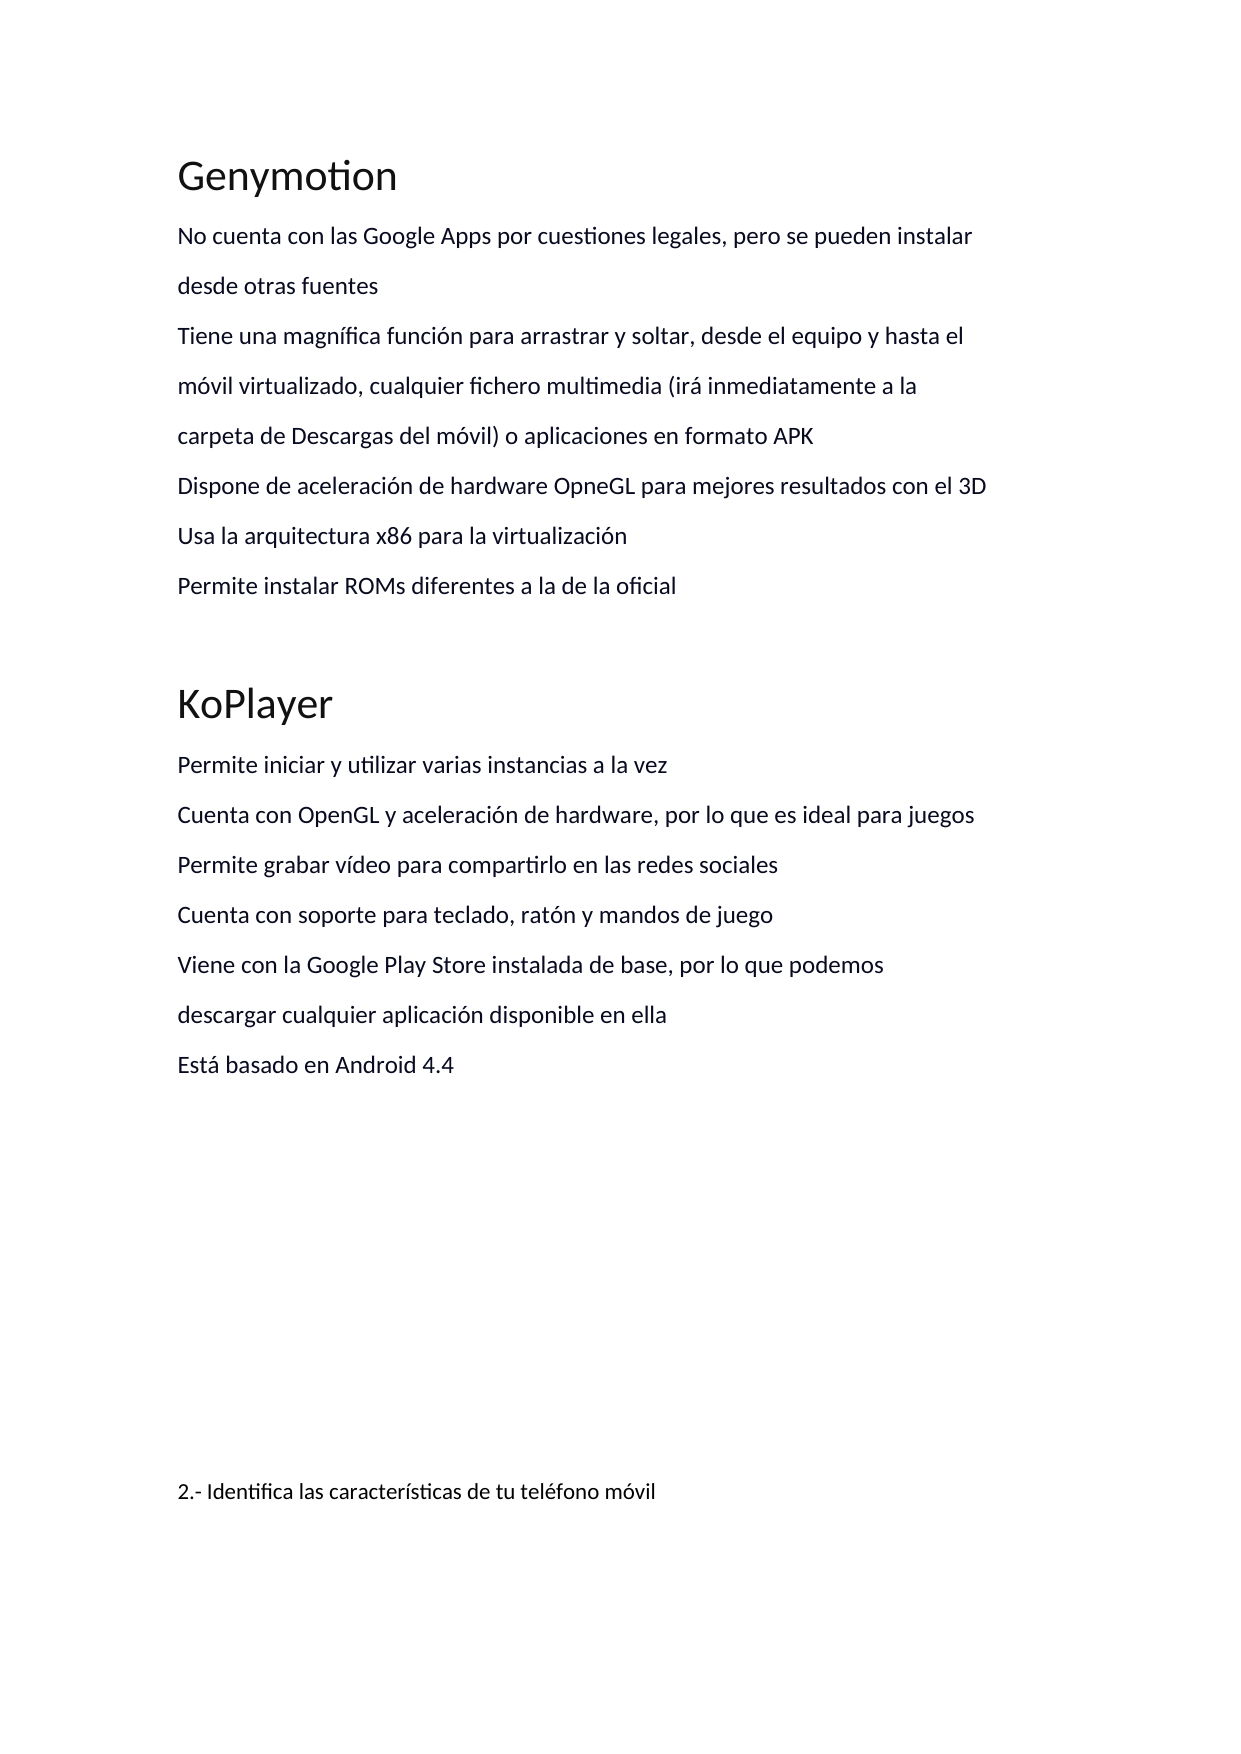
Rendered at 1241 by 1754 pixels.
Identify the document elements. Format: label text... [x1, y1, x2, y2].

subtitle Genymotion No cuenta con las Google Apps por cuestiones legales, pero se pueden instalar desde otras fuentes Tiene una magnífica función para arrastrar y soltar, desde el equipo y hasta el móvil virtualizado, cualquier fichero multimedia (irá inmediatamente a la carpeta de Descargas del móvil) o aplicaciones en formato APK Dispone de aceleración de hardware OpneGL para mejores resultados con el 3D Usa la arquitectura x86 para la virtualización Permite instalar ROMs diferentes a la de la oficial [177, 148, 988, 601]
subtitle KoPlayer Permite iniciar y utilizar varias instancias a la vez Cuenta con OpenGL y aceleración de hardware, por lo que es ideal para juegos Permite grabar vídeo para compartirlo en las redes sociales Cuenta con soporte para teclado, ratón y mandos de juego Viene con la Google Play Store instalada de base, por lo que podemos descargar cualquier aplicación disponible en ella Está basado en Android 4.4 [177, 676, 988, 1079]
text 2.- Identifica las características de tu teléfono móvil [177, 1477, 1063, 1506]
